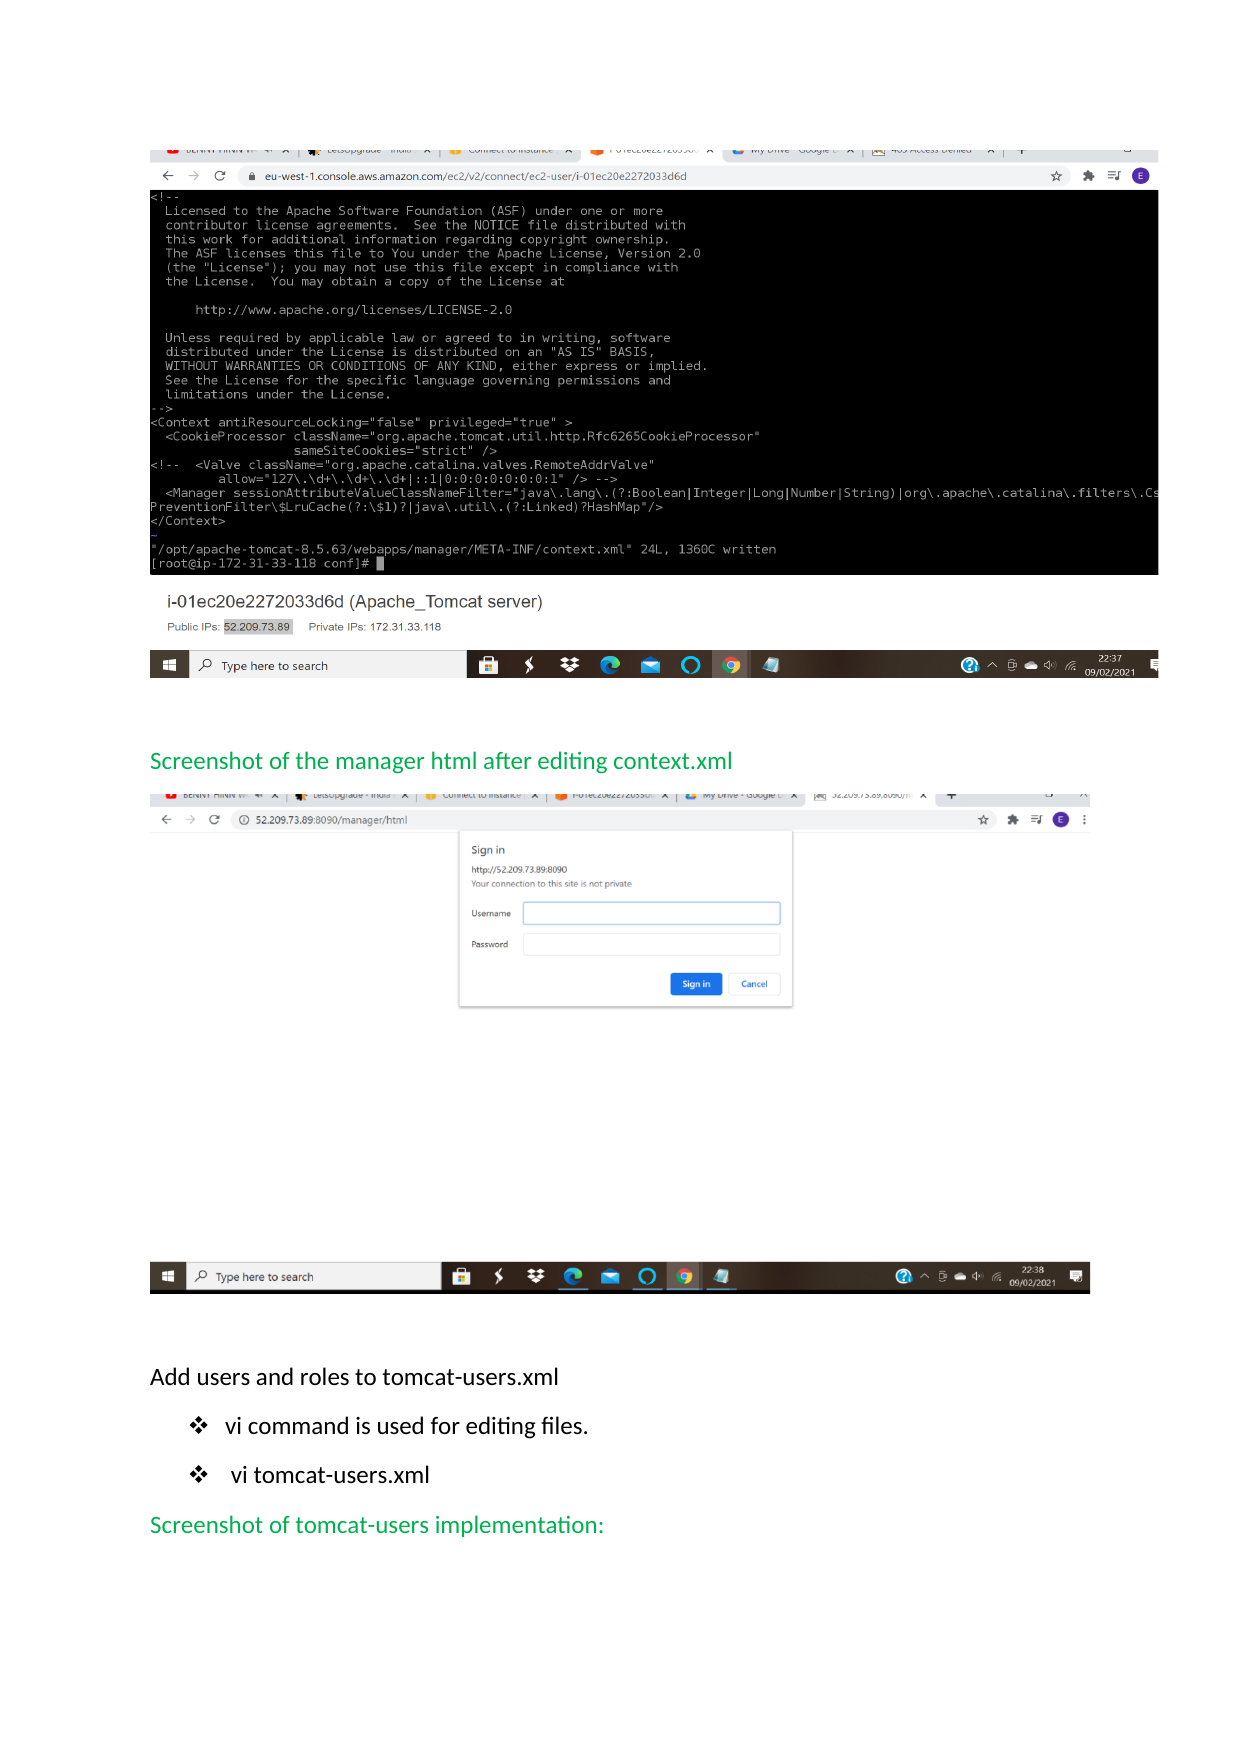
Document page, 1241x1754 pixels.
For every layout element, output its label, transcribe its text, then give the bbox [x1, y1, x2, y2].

text Screenshot of tomcat-users implementation: [150, 1509, 1090, 1539]
text Add users and roles to tomcat-users.xml [150, 1361, 1090, 1392]
list vi command is used for editing files. [187, 1410, 1090, 1441]
list vi tomcat-users.xml [187, 1459, 1090, 1490]
text Screenshot of the manager html after editing context.xml [150, 745, 1090, 776]
